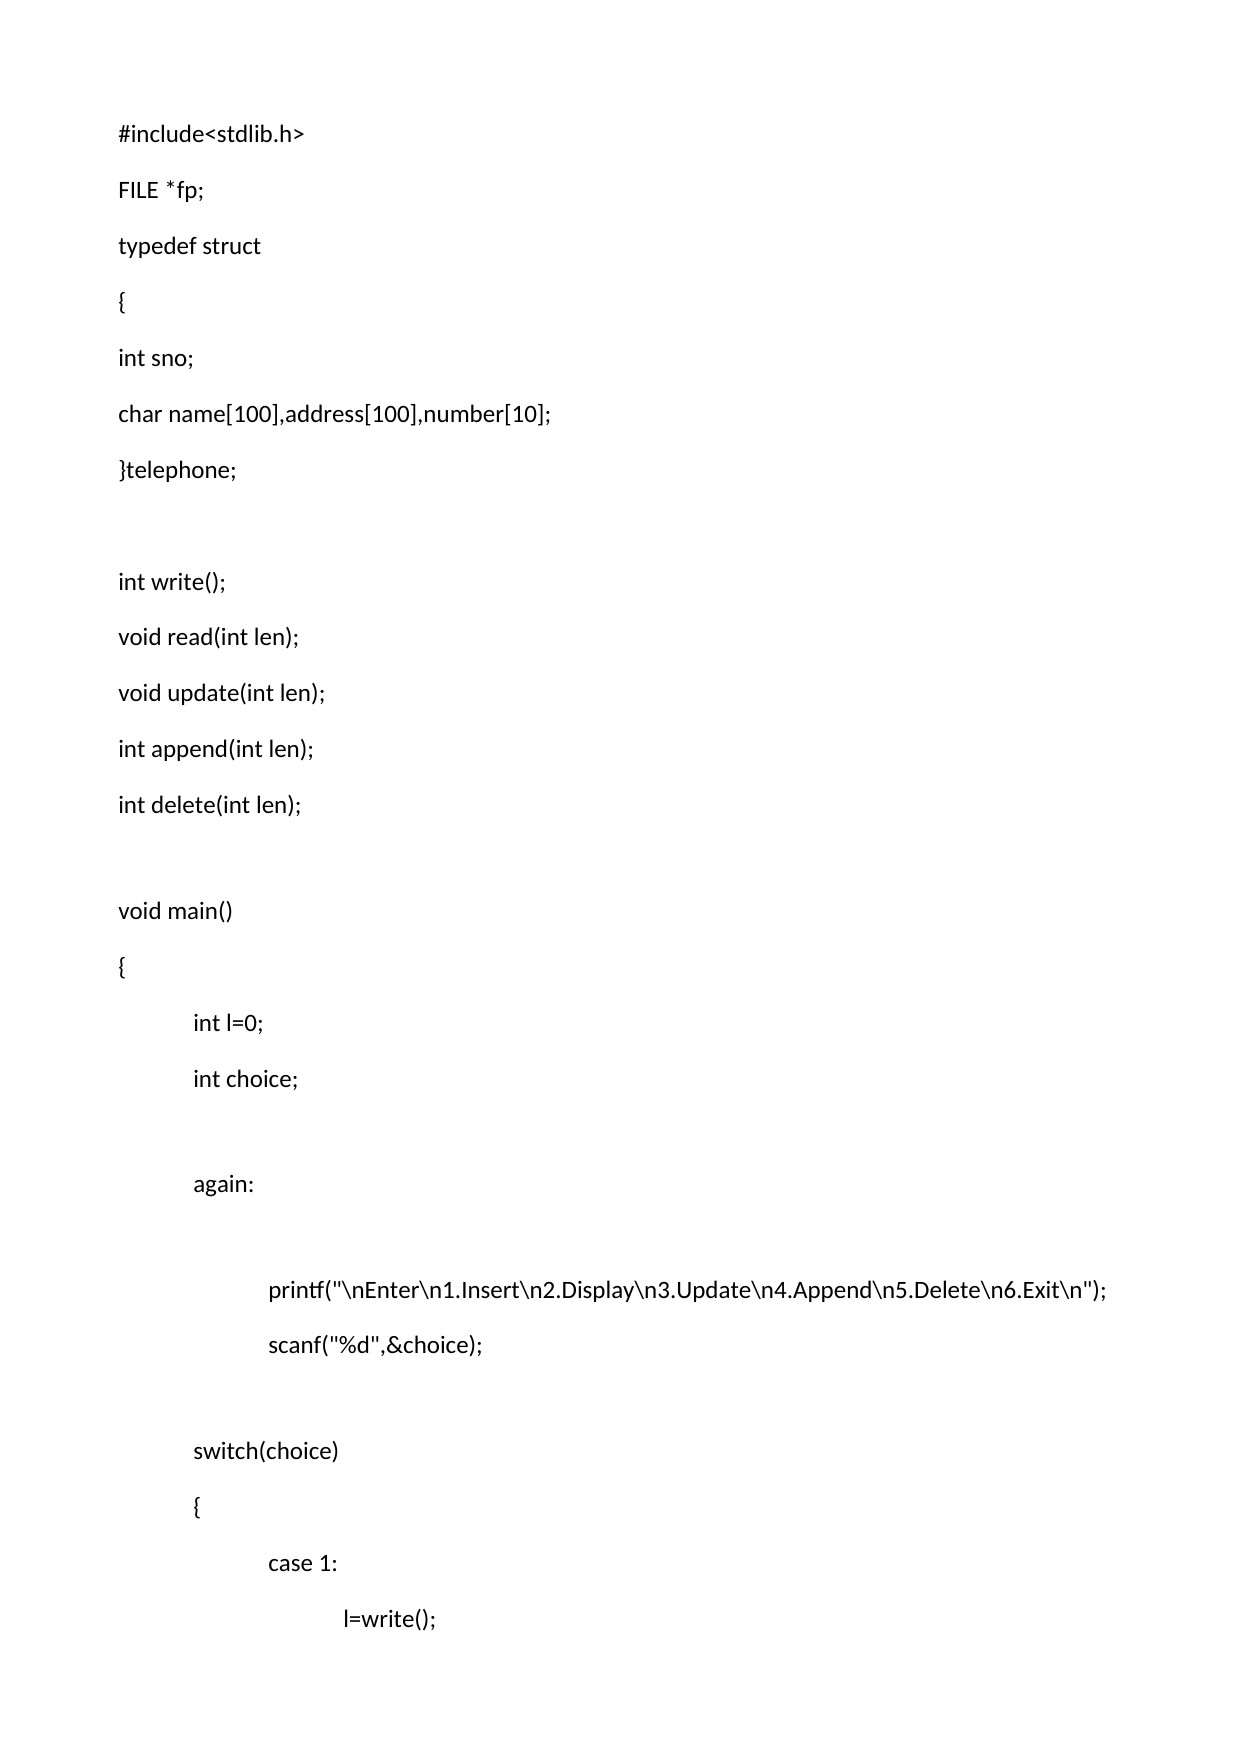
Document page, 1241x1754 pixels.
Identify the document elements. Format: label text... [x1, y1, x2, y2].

text case 1: [118, 1547, 1122, 1578]
text void main() [118, 895, 1122, 925]
text { [118, 1491, 1122, 1522]
text int choice; [118, 1063, 1122, 1093]
text void update(int len); [118, 677, 1122, 708]
text printf("\nEnter\n1.Insert\n2.Display\n3.Update\n4.Append\n5.Delete\n6.Exit\n"); [118, 1274, 1122, 1304]
text void read(int len); [118, 622, 1122, 652]
text int l=0; [118, 1007, 1122, 1037]
text int delete(int len); [118, 789, 1122, 820]
text scanf("%d",&choice); [118, 1330, 1122, 1360]
text int append(int len); [118, 733, 1122, 764]
text l=write(); [118, 1603, 1122, 1633]
text char name[100],address[100],number[10]; [118, 398, 1122, 428]
text }telephone; [118, 454, 1122, 484]
text typedef struct [118, 230, 1122, 261]
text { [118, 286, 1122, 316]
text int write(); [118, 566, 1122, 596]
text FILE *fp; [118, 174, 1122, 204]
text #include<stdlib.h> [118, 118, 1122, 149]
text int sno; [118, 342, 1122, 372]
text switch(choice) [118, 1435, 1122, 1466]
text again: [118, 1168, 1122, 1199]
text { [118, 951, 1122, 981]
